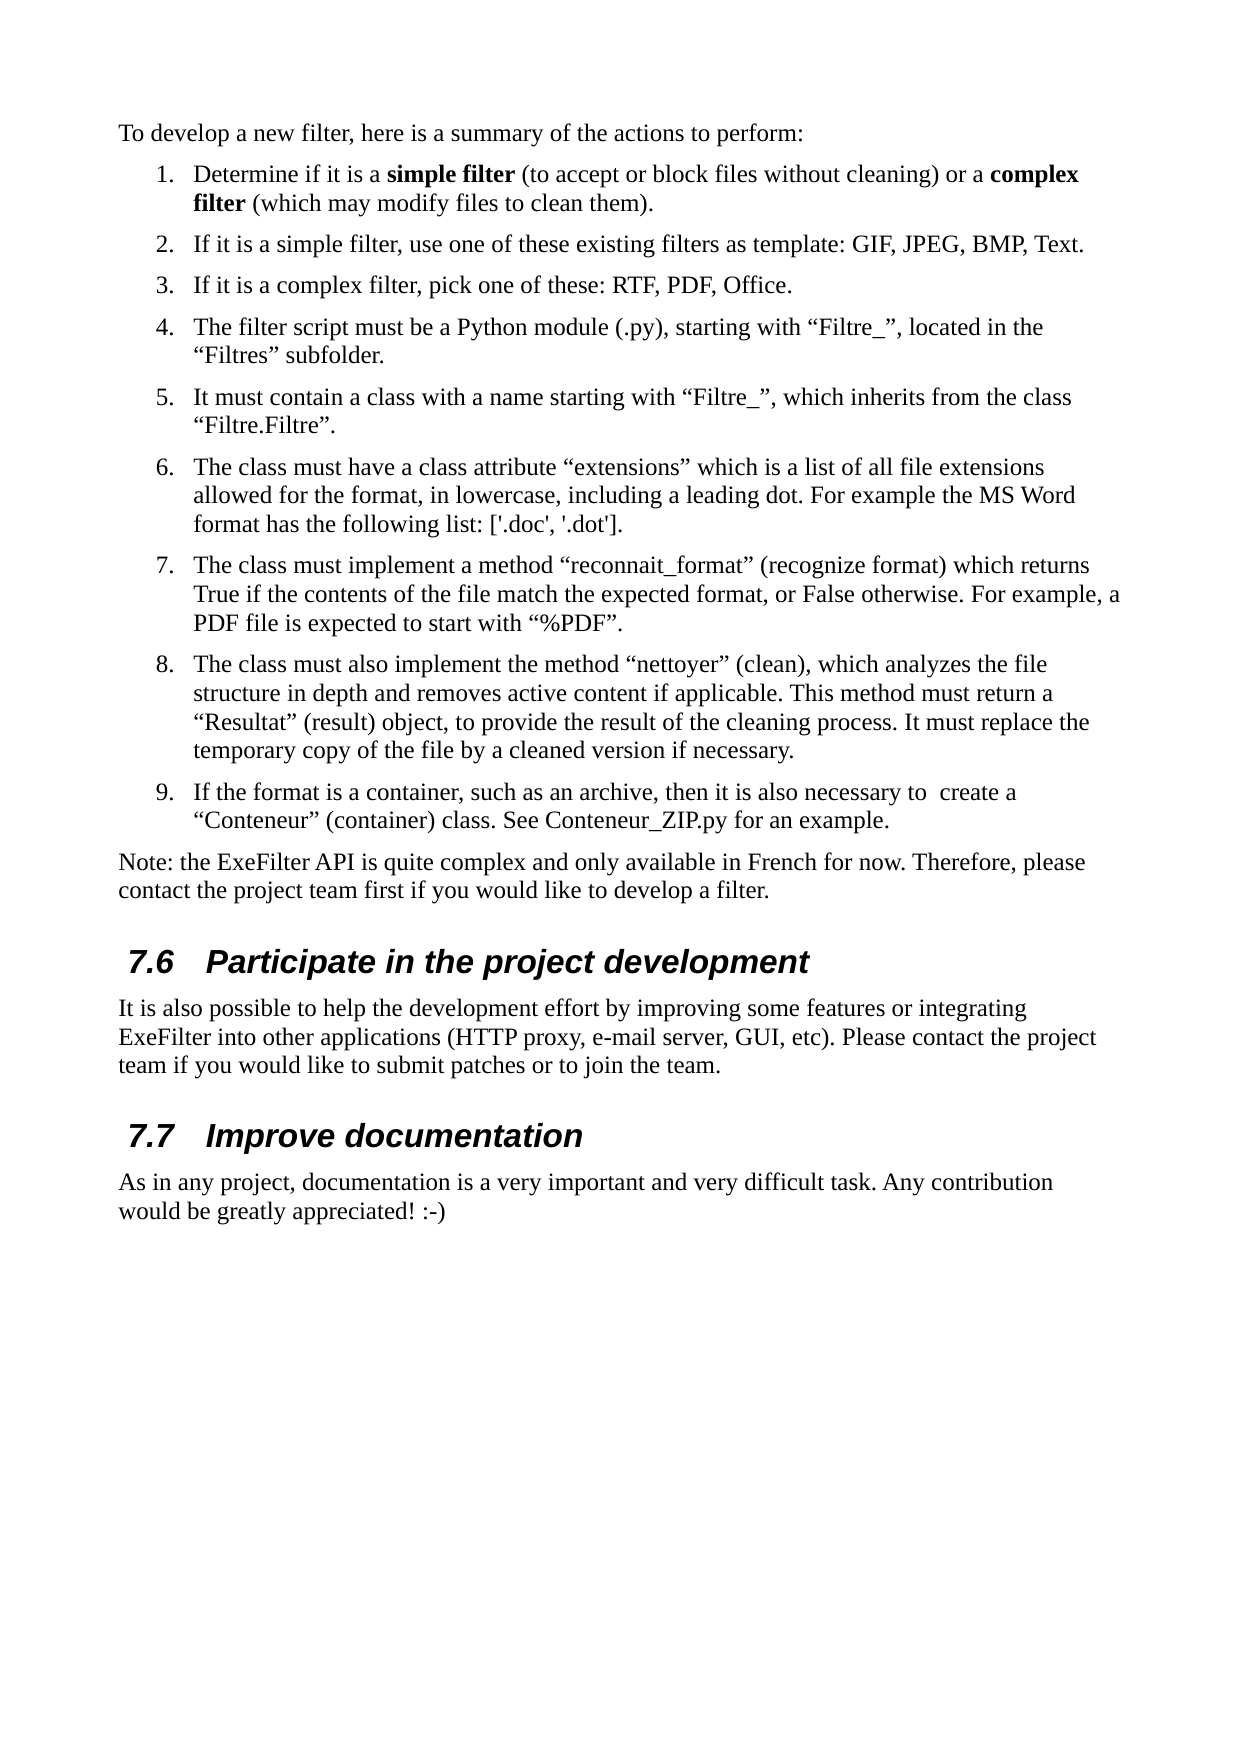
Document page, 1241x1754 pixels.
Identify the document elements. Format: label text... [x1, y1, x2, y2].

list If it is a complex filter, pick one of these: RTF, PDF, Office. [156, 271, 1122, 299]
list If the format is a container, such as an archive, then it is also necessary to create a “Conteneur” (container) class. See Conteneur_ZIP.py for an example. [156, 777, 1122, 834]
list The class must also implement the method “nettoyer” (clean), which analyzes the file structure in depth and removes active content if applicable. This method must return a “Resultat” (result) object, to provide the result of the cleaning process. It must replace the temporary copy of the file by a cleaned version if necessary. [156, 649, 1122, 764]
list The class must have a class attribute “extensions” which is a list of all file extensions allowed for the format, in lowercase, including a leading dot. For example the MS Word format has the following list: ['.doc', '.dot']. [156, 452, 1122, 538]
list The class must implement a method “reconnait_format” (recognize format) which returns True if the contents of the file match the expected format, or False otherwise. For example, a PDF file is expected to start with “%PDF”. [156, 551, 1122, 637]
list If it is a simple filter, use one of these existing filters as template: GIF, JPEG, BMP, Text. [156, 229, 1122, 258]
list Determine if it is a simple filter (to accept or block files without cleaning) or a complex filter (which may modify files to clean them). [156, 159, 1122, 217]
text It is also possible to help the development effort by improving some features or integrating ExeFilter into other applications (HTTP proxy, e-mail server, GUI, etc). Please contact the project team if you would like to submit patches or to join the team. [118, 993, 1122, 1079]
text To develop a new filter, here is a summary of the actions to perform: [118, 118, 1122, 147]
text As in any project, documentation is a very important and very difficult task. Any contribution would be greatly appreciated! :-) [118, 1167, 1122, 1225]
subtitle Improve documentation [118, 1117, 1122, 1155]
list It must contain a class with a name starting with “Filtre_”, which inherits from the class “Filtre.Filtre”. [156, 382, 1122, 439]
subtitle Participate in the project development [118, 942, 1122, 980]
text Note: the ExeFilter API is quite complex and only available in French for now. Therefore, please contact the project team first if you would like to develop a filter. [118, 847, 1122, 904]
list The filter script must be a Python module (.py), starting with “Filtre_”, located in the “Filtres” subfolder. [156, 312, 1122, 369]
